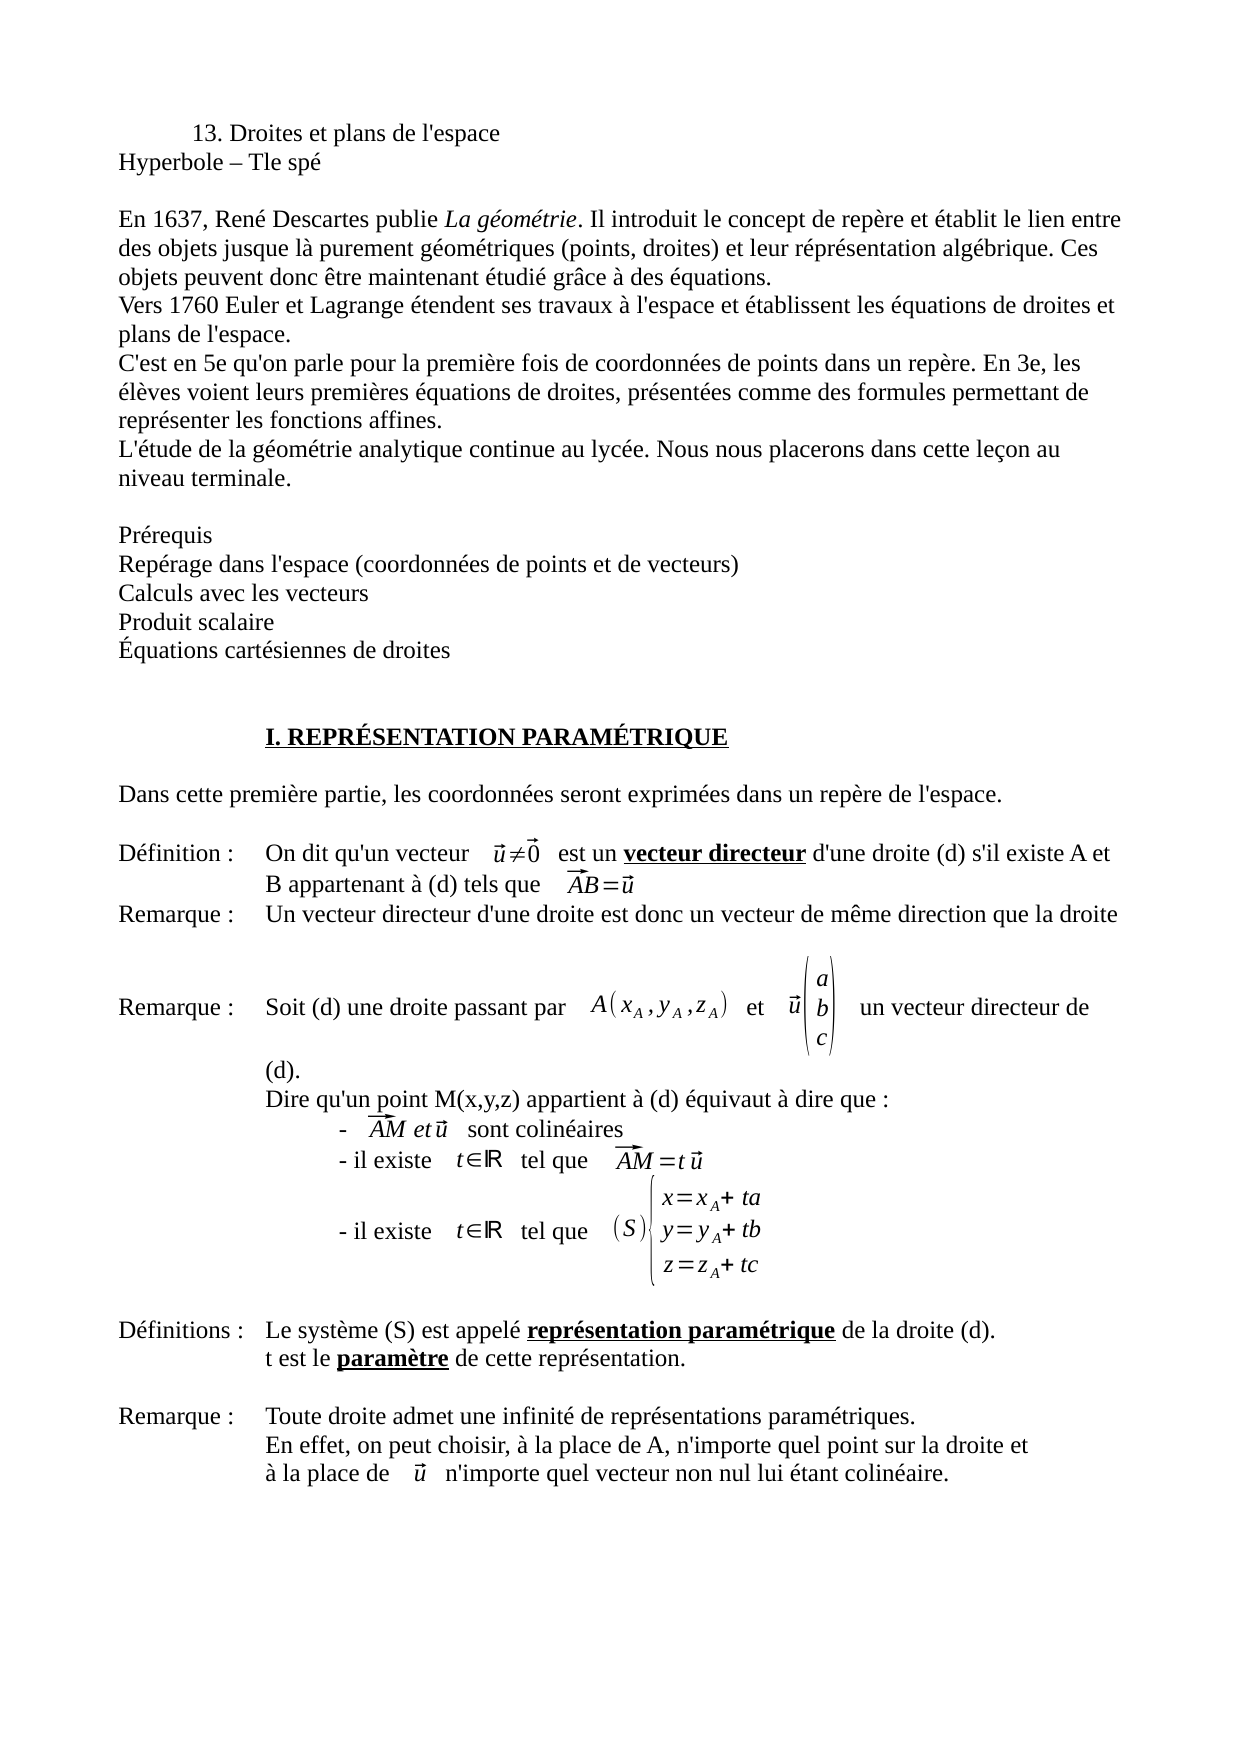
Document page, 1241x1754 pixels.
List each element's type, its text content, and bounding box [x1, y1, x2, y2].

text L'étude de la géométrie analytique continue au lycée. Nous nous placerons dans cette leçon au niveau terminale. [118, 434, 1122, 492]
text En 1637, René Descartes publie La géométrie. Il introduit le concept de repère et établit le lien entre des objets jusque là purement géométriques (points, droites) et leur réprésentation algébrique. Ces objets peuvent donc être maintenant étudié grâce à des équations. [118, 204, 1122, 291]
text -sont colinéaires [118, 1113, 1122, 1144]
text Définitions : Le système (S) est appelé représentation paramétrique de la droite (d). [118, 1315, 1122, 1343]
text Remarque : Un vecteur directeur d'une droite est donc un vecteur de même direction que la droite [118, 899, 1122, 928]
text 13. Droites et plans de l'espace [118, 118, 1122, 147]
text - il existe tel que [118, 1175, 1122, 1286]
text Dans cette première partie, les coordonnées seront exprimées dans un repère de l'espace. [118, 779, 1122, 808]
text Équations cartésiennes de droites [118, 636, 1122, 664]
text Remarque : Soit (d) une droite passant par et un vecteur directeur de (d). [118, 957, 1122, 1084]
text C'est en 5e qu'on parle pour la première fois de coordonnées de points dans un repère. En 3e, les élèves voient leurs premières équations de droites, présentées comme des formules permettant de représenter les fonctions affines. [118, 348, 1122, 434]
text I. REPRÉSENTATION PARAMÉTRIQUE [118, 722, 1122, 751]
text t est le paramètre de cette représentation. [118, 1343, 1122, 1372]
text Vers 1760 Euler et Lagrange étendent ses travaux à l'espace et établissent les équations de droites et plans de l'espace. [118, 291, 1122, 348]
text En effet, on peut choisir, à la place de A, n'importe quel point sur la droite et [118, 1430, 1122, 1458]
text Remarque : Toute droite admet une infinité de représentations paramétriques. [118, 1401, 1122, 1430]
text Produit scalaire [118, 607, 1122, 636]
text Calculs avec les vecteurs [118, 578, 1122, 607]
text à la place de n'importe quel vecteur non nul lui étant colinéaire. [118, 1458, 1122, 1487]
text - il existe tel que [118, 1144, 1122, 1175]
text Hyperbole – Tle spé [118, 147, 1122, 176]
text Repérage dans l'espace (coordonnées de points et de vecteurs) [118, 549, 1122, 578]
text Définition : On dit qu'un vecteur est un vecteur directeur d'une droite (d) s'il existe A et B appartenant à (d) tels que [118, 837, 1122, 899]
text Prérequis [118, 521, 1122, 549]
text Dire qu'un point M(x,y,z) appartient à (d) équivaut à dire que : [118, 1084, 1122, 1113]
